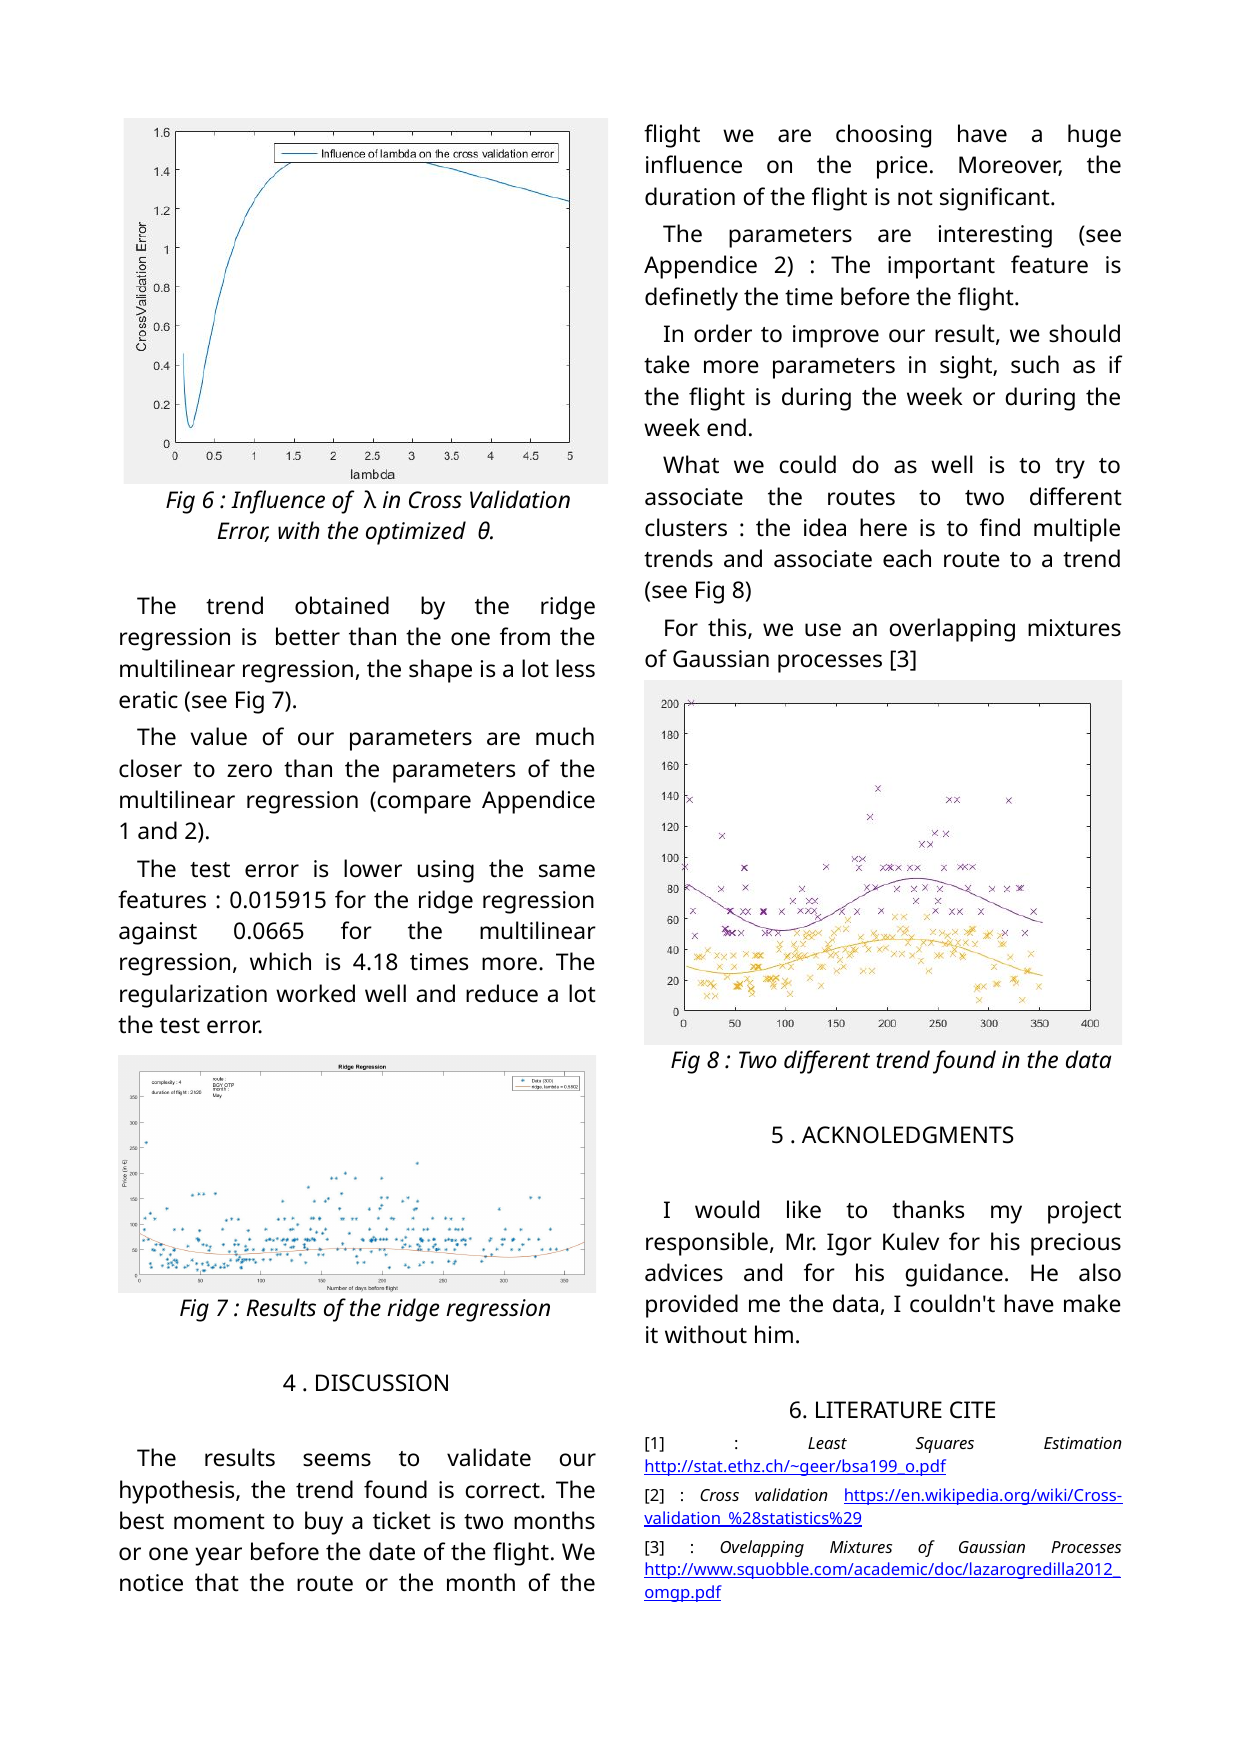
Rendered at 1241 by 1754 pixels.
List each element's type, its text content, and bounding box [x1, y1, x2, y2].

text The trend obtained by the ridge regression is better than the one from the multilinear regression, the shape is a lot less eratic (see Fig 7). [118, 590, 596, 715]
text Fig 8 : Two different trend found in the data [644, 1045, 1122, 1076]
text [118, 1046, 596, 1055]
picture [118, 1055, 597, 1293]
text Fig 7 : Results of the ridge regression [118, 1293, 596, 1323]
text In order to improve our result, we should take more parameters in sight, such as if the flight is during the week or during the week end. [644, 318, 1122, 443]
text The value of our parameters are much closer to zero than the parameters of the multilinear regression (compare Appendice 1 and 2). [118, 721, 596, 846]
text 6. LITERATURE CITE [644, 1394, 1122, 1426]
text The test error is lower using the same features : 0.015915 for the ridge regression against 0.0665 for the multilinear regression, which is 4.18 times more. The regularization worked well and reduce a lot the test error. [118, 852, 596, 1040]
text What we could do as well is to try to associate the routes to two different clusters : the idea here is to find multiple trends and associate each route to a trend (see Fig 8) [644, 449, 1122, 606]
text I would like to thanks my project responsible, Mr. Igor Kulev for his precious advices and for his guidance. He also provided me the data, I couldn't have make it without him. [644, 1194, 1122, 1351]
text [2] : Cross validation https://en.wikipedia.org/wiki/Cross-validation_%28statistics%29 [644, 1484, 1122, 1529]
text 4 . DISCUSSION [118, 1367, 596, 1398]
text The parameters are interesting (see Appendice 2) : The important feature is definetly the time before the flight. [644, 218, 1122, 312]
text The results seems to validate our hypothesis, the trend found is correct. The best moment to buy a ticket is two months or one year before the date of the flight. We notice that the route or the month of the [118, 1442, 596, 1598]
text 5 . ACKNOLEDGMENTS [644, 1119, 1122, 1151]
text flight we are choosing have a huge influence on the price. Moreover, the duration of the flight is not significant. [644, 118, 1122, 212]
picture [644, 680, 1123, 1045]
text [3] : Ovelapping Mixtures of Gaussian Processes http://www.squobble.com/academic/doc/lazarogredilla2012_omgp.pdf [644, 1535, 1122, 1603]
text Fig 6 : Influence of λ in Cross Validation Error, with the optimized θ. [118, 118, 596, 546]
text [1] : Least Squares Estimation http://stat.ethz.ch/~geer/bsa199_o.pdf [644, 1432, 1122, 1477]
picture [123, 118, 609, 484]
text For this, we use an overlapping mixtures of Gaussian processes [3] [644, 612, 1122, 674]
